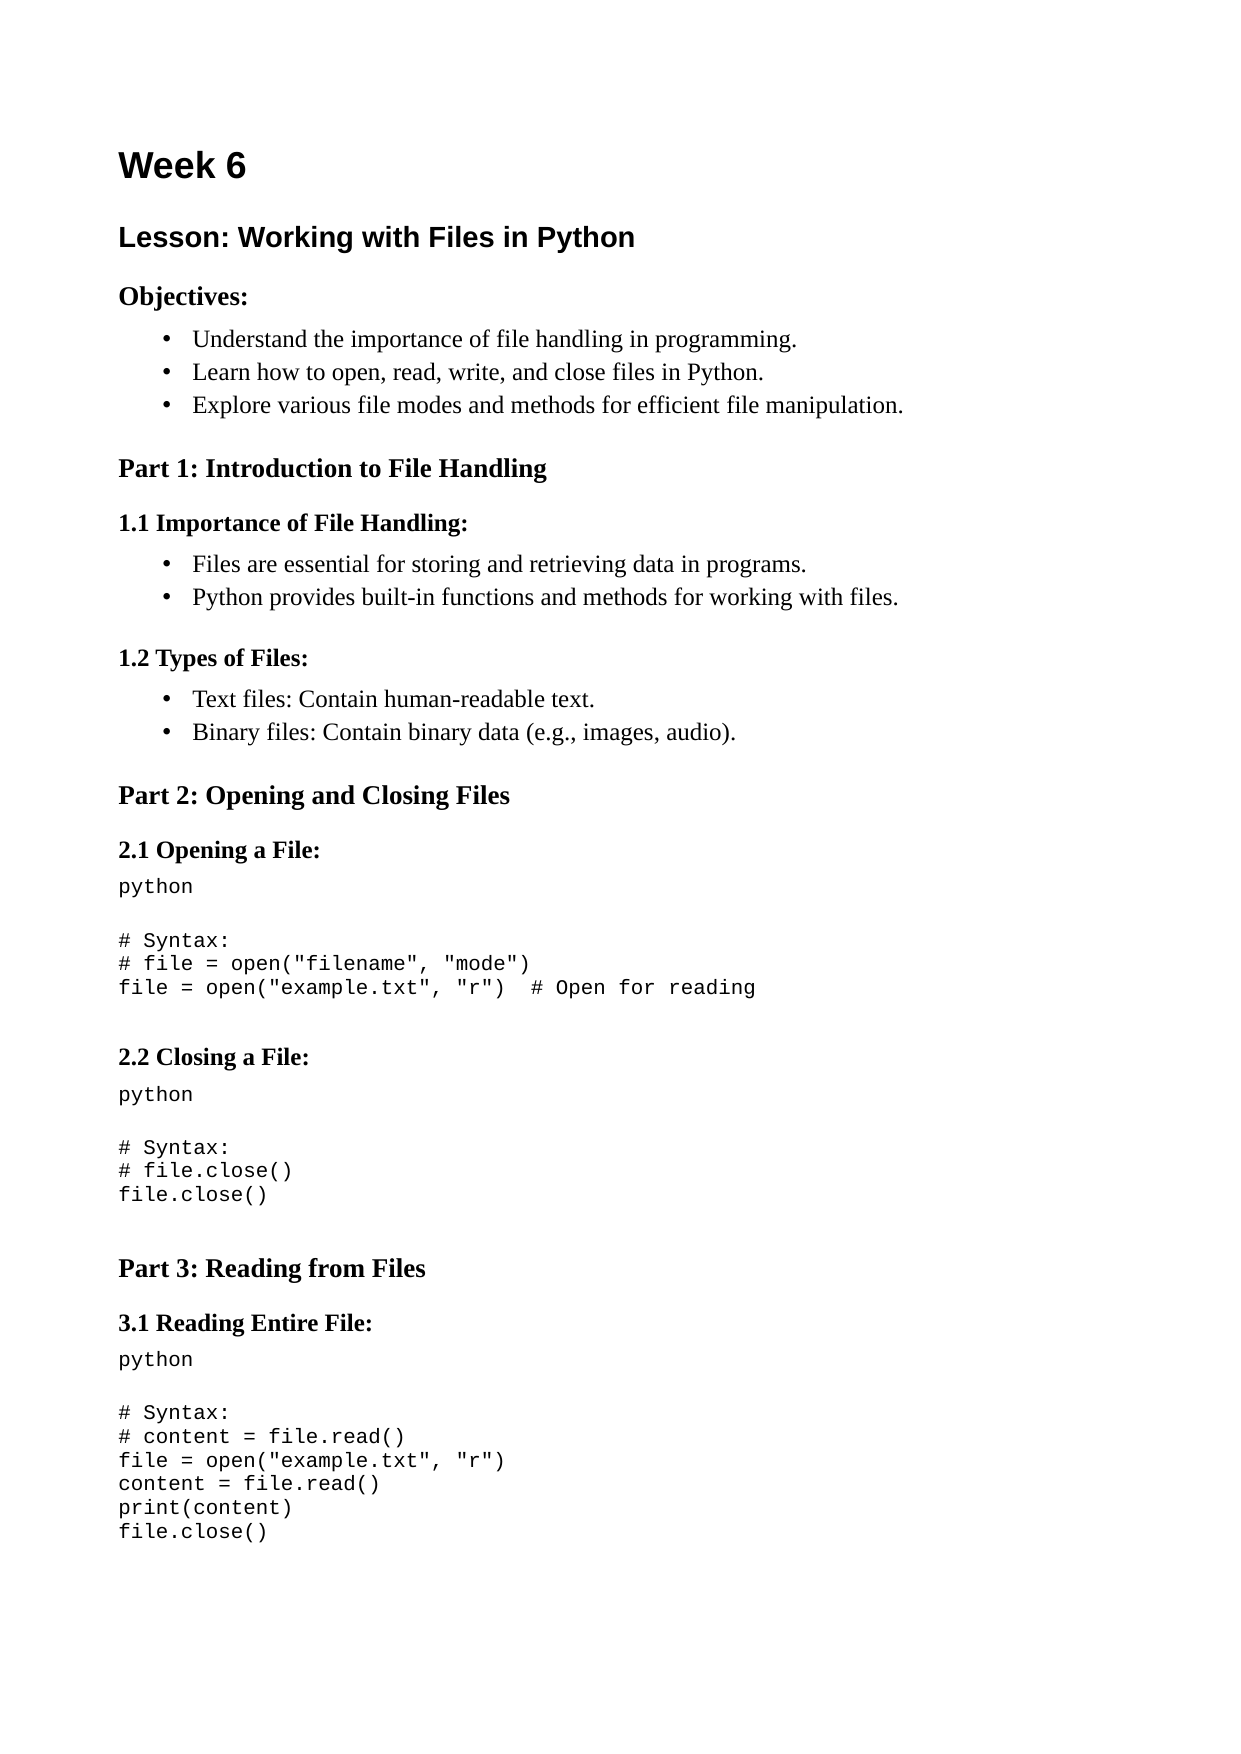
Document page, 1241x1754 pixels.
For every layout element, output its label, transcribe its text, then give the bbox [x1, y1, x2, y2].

subtitle Part 1: Introduction to File Handling [118, 452, 1122, 483]
text print(content) [118, 1497, 1122, 1521]
text file = open("example.txt", "r") [118, 1450, 1122, 1473]
text python [118, 1084, 1122, 1107]
list Understand the importance of file handling in programming. [162, 324, 1122, 353]
text file.close() [118, 1184, 1122, 1208]
list Binary files: Contain binary data (e.g., images, audio). [162, 717, 1122, 746]
list Learn how to open, read, write, and close files in Python. [162, 357, 1122, 386]
subtitle Lesson: Working with Files in Python [118, 219, 1122, 253]
text # content = file.read() [118, 1426, 1122, 1450]
text # Syntax: [118, 1137, 1122, 1161]
subtitle Objectives: [118, 280, 1122, 311]
list Explore various file modes and methods for efficient file manipulation. [162, 390, 1122, 419]
list Text files: Contain human-readable text. [162, 684, 1122, 713]
subtitle 1.2 Types of Files: [118, 643, 1122, 671]
text python [118, 1349, 1122, 1373]
text # Syntax: [118, 929, 1122, 953]
subtitle 1.1 Importance of File Handling: [118, 508, 1122, 537]
subtitle Week 6 [118, 143, 1122, 186]
list Files are essential for storing and retrieving data in programs. [162, 549, 1122, 578]
text # Syntax: [118, 1402, 1122, 1426]
text file = open("example.txt", "r") # Open for reading [118, 977, 1122, 1001]
text # file = open("filename", "mode") [118, 953, 1122, 977]
subtitle 2.2 Closing a File: [118, 1042, 1122, 1071]
subtitle Part 2: Opening and Closing Files [118, 779, 1122, 810]
subtitle Part 3: Reading from Files [118, 1252, 1122, 1283]
text content = file.read() [118, 1473, 1122, 1497]
subtitle 3.1 Reading Entire File: [118, 1308, 1122, 1337]
text file.close() [118, 1521, 1122, 1544]
subtitle 2.1 Opening a File: [118, 835, 1122, 864]
list Python provides built-in functions and methods for working with files. [162, 582, 1122, 611]
text python [118, 876, 1122, 900]
text # file.close() [118, 1161, 1122, 1184]
